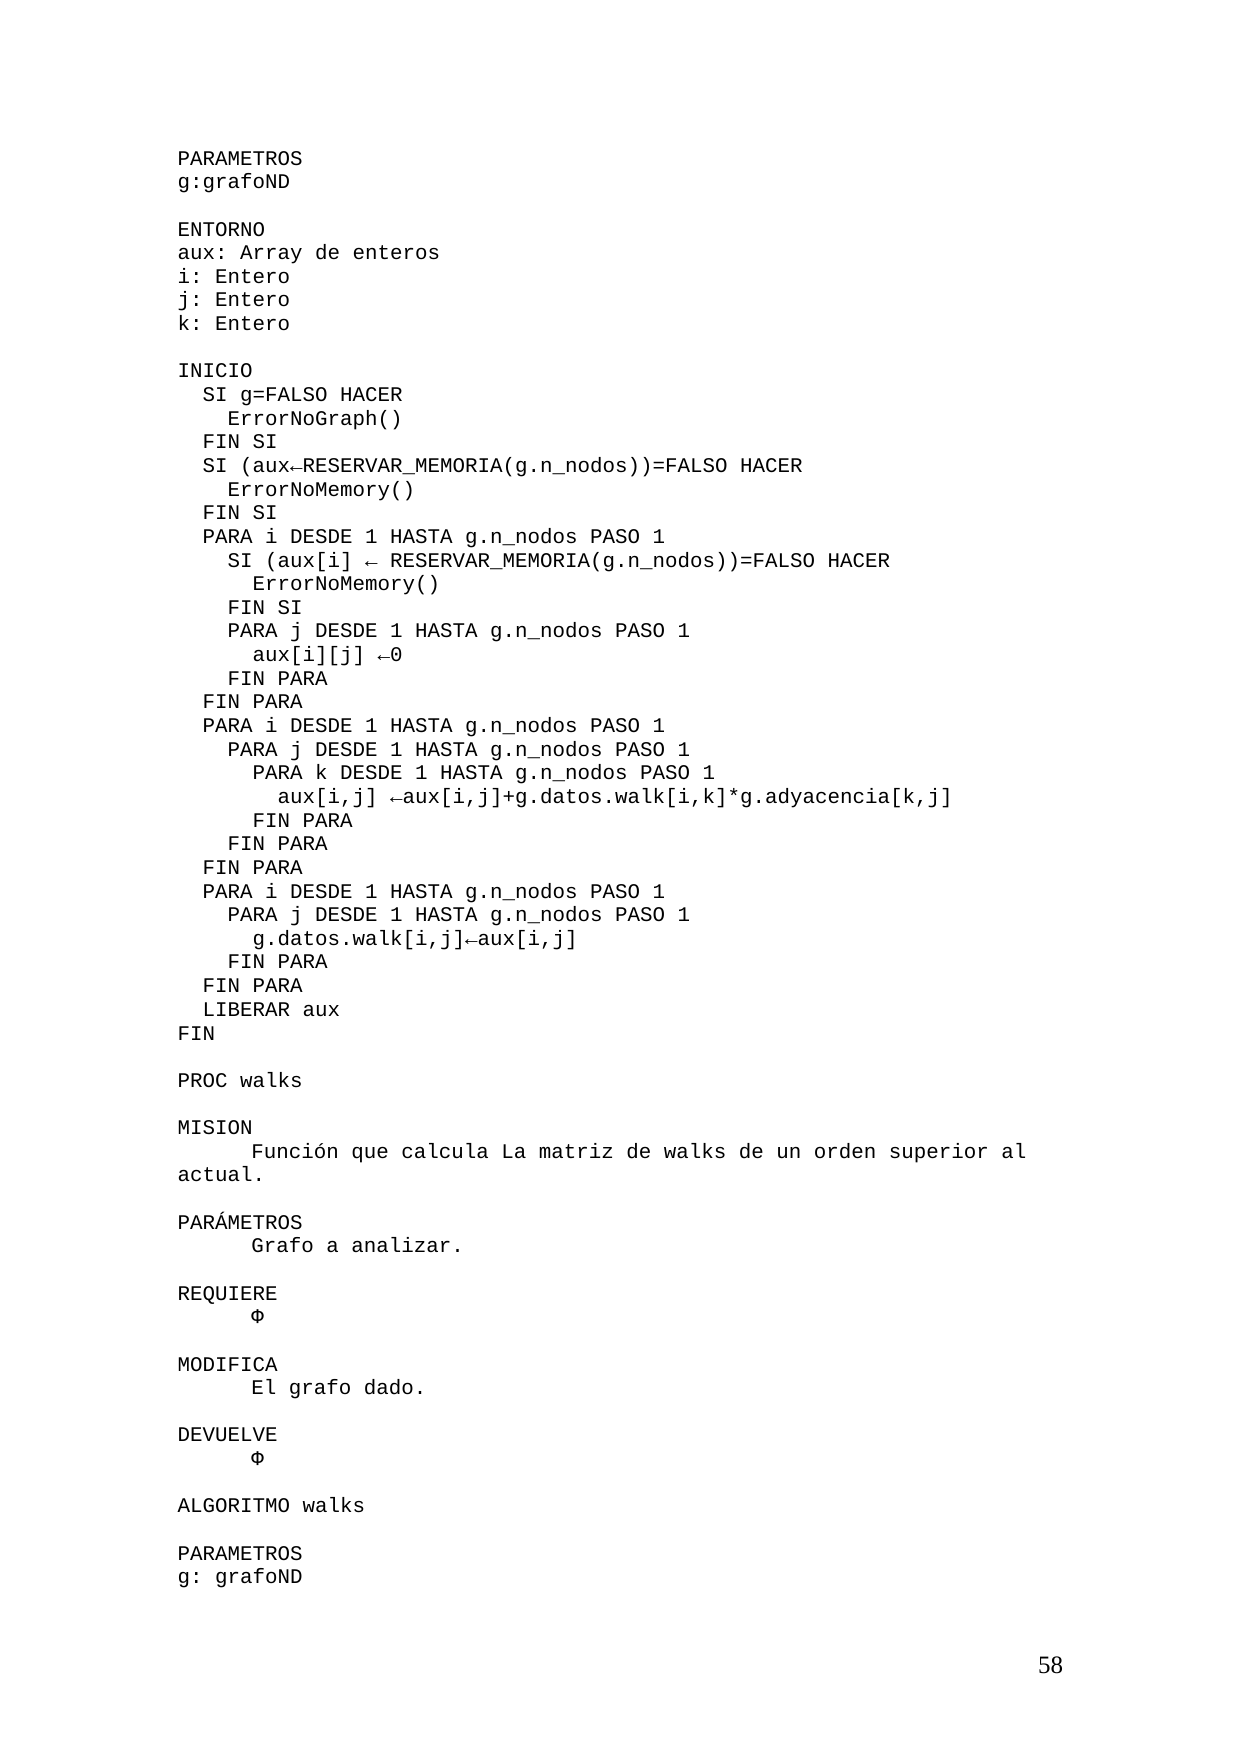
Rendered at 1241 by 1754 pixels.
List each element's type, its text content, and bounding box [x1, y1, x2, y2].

text FIN SI [177, 502, 1063, 526]
text PARA k DESDE 1 HASTA g.n_nodos PASO 1 [177, 762, 1063, 786]
text PARÁMETROS [177, 1212, 1063, 1235]
text INICIO [177, 360, 1063, 384]
text g:grafoND [177, 171, 1063, 195]
text FIN [177, 1022, 1063, 1046]
text Función que calcula La matriz de walks de un orden superior al actual. [177, 1141, 1063, 1188]
text SI g=FALSO HACER [177, 384, 1063, 408]
text FIN PARA [177, 833, 1063, 857]
text SI (aux←RESERVAR_MEMORIA(g.n_nodos))=FALSO HACER [177, 455, 1063, 479]
text PARA j DESDE 1 HASTA g.n_nodos PASO 1 [177, 621, 1063, 644]
text aux[i][j] ←0 [177, 644, 1063, 668]
text FIN PARA [177, 975, 1063, 999]
text FIN PARA [177, 691, 1063, 715]
text FIN SI [177, 431, 1063, 455]
text PARA j DESDE 1 HASTA g.n_nodos PASO 1 [177, 739, 1063, 762]
text PARA j DESDE 1 HASTA g.n_nodos PASO 1 [177, 904, 1063, 928]
text ALGORITMO walks [177, 1495, 1063, 1519]
text PARA i DESDE 1 HASTA g.n_nodos PASO 1 [177, 715, 1063, 739]
text j: Entero [177, 289, 1063, 313]
text PARA i DESDE 1 HASTA g.n_nodos PASO 1 [177, 881, 1063, 904]
text FIN PARA [177, 857, 1063, 881]
text aux: Array de enteros [177, 242, 1063, 266]
text Φ [177, 1448, 1063, 1472]
text FIN PARA [177, 668, 1063, 691]
text El grafo dado. [177, 1377, 1063, 1401]
text DEVUELVE [177, 1424, 1063, 1448]
text Grafo a analizar. [177, 1235, 1063, 1259]
text PROC walks [177, 1070, 1063, 1093]
text ErrorNoMemory() [177, 573, 1063, 597]
text g: grafoND [177, 1566, 1063, 1590]
text i: Entero [177, 266, 1063, 289]
text FIN SI [177, 597, 1063, 621]
text Φ [177, 1306, 1063, 1330]
text ErrorNoGraph() [177, 408, 1063, 431]
text FIN PARA [177, 810, 1063, 833]
text ErrorNoMemory() [177, 479, 1063, 502]
text MODIFICA [177, 1353, 1063, 1377]
text ENTORNO [177, 218, 1063, 242]
text REQUIERE [177, 1283, 1063, 1306]
text aux[i,j] ←aux[i,j]+g.datos.walk[i,k]*g.adyacencia[k,j] [177, 786, 1063, 810]
text PARAMETROS [177, 148, 1063, 171]
text PARAMETROS [177, 1543, 1063, 1566]
text MISION [177, 1117, 1063, 1141]
text FIN PARA [177, 952, 1063, 975]
text g.datos.walk[i,j]←aux[i,j] [177, 928, 1063, 952]
text k: Entero [177, 313, 1063, 337]
text LIBERAR aux [177, 999, 1063, 1022]
text PARA i DESDE 1 HASTA g.n_nodos PASO 1 [177, 526, 1063, 549]
text SI (aux[i] ← RESERVAR_MEMORIA(g.n_nodos))=FALSO HACER [177, 549, 1063, 573]
